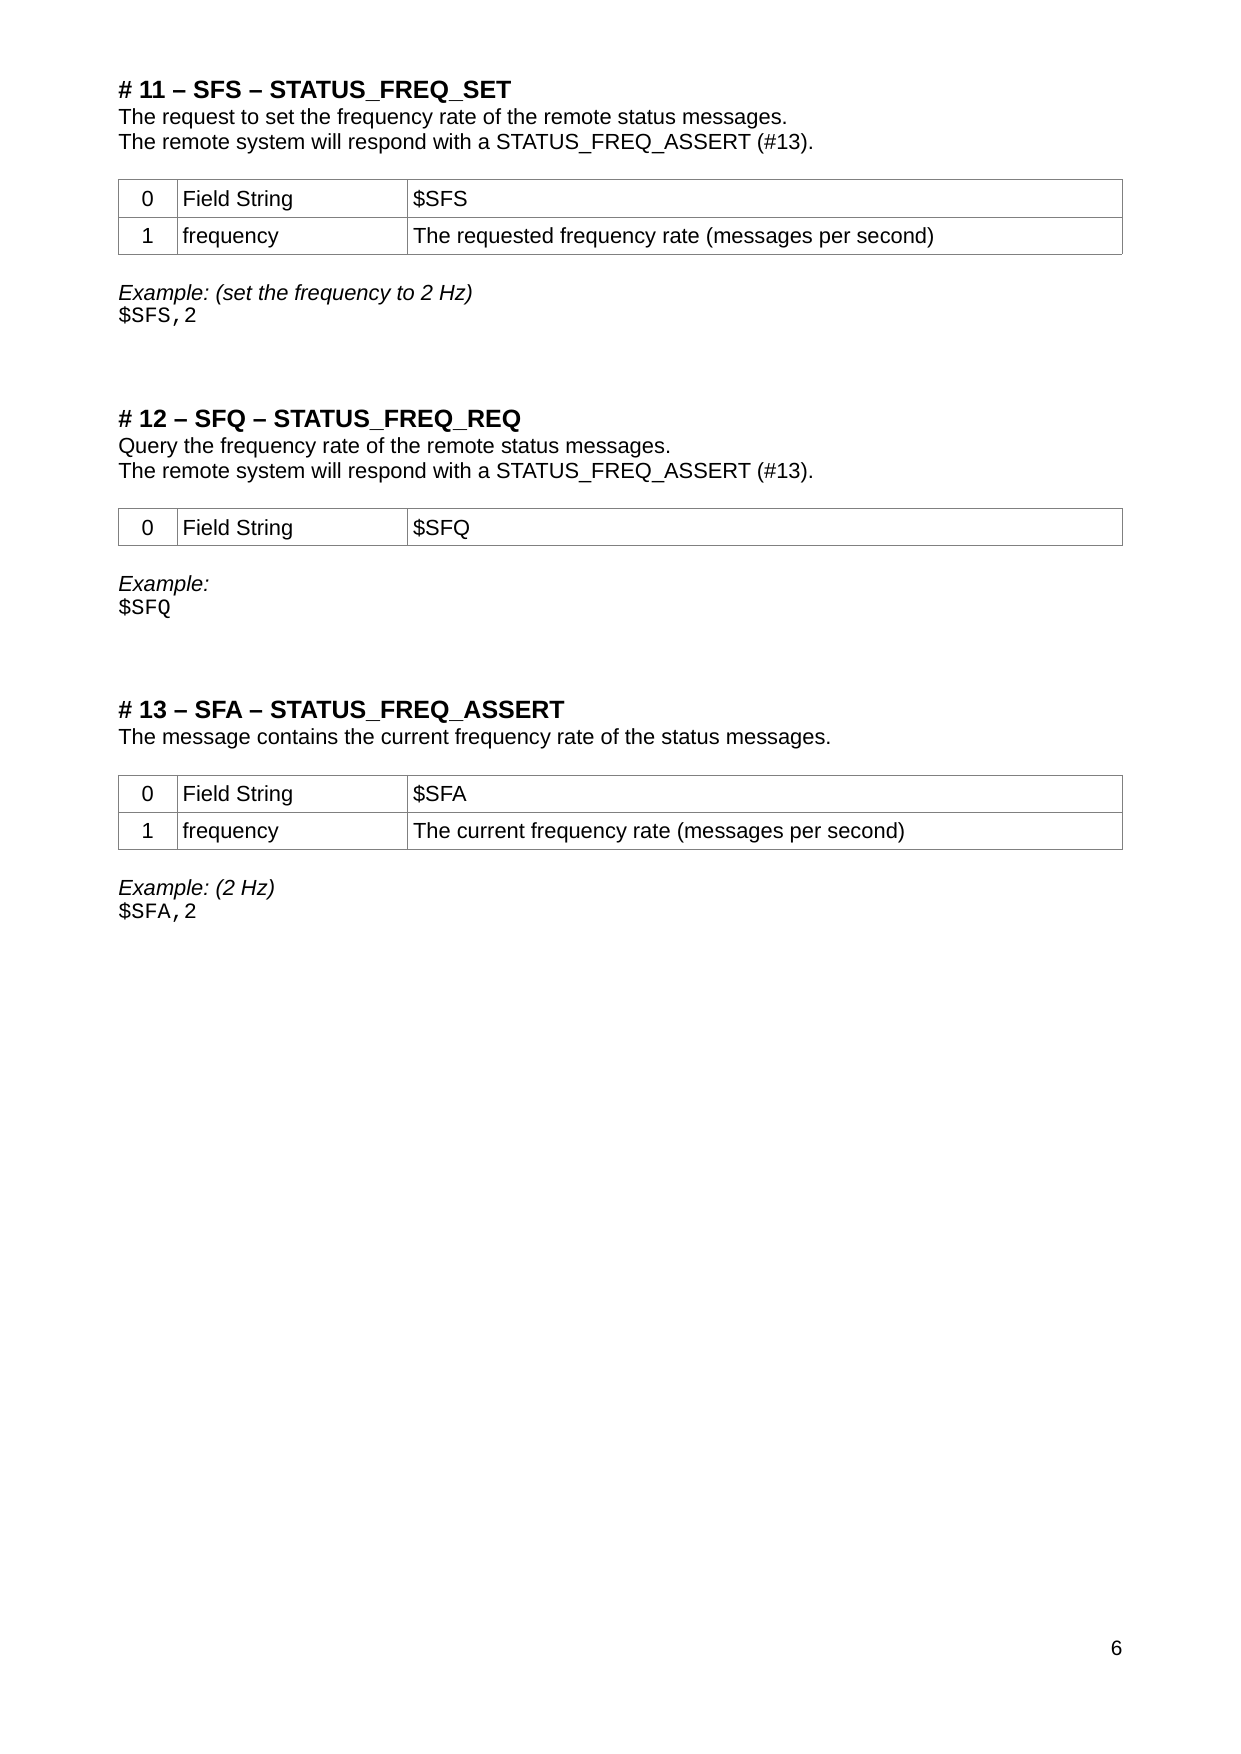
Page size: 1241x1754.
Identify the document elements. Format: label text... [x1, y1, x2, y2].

text The message contains the current frequency rate of the status messages. [118, 724, 1122, 749]
text $SFA,2 [118, 900, 1122, 925]
table_cell frequency [178, 218, 407, 254]
table_header $SFQ [408, 509, 1122, 545]
text The request to set the frequency rate of the remote status messages. [118, 104, 1122, 129]
table_header Field String [178, 180, 407, 217]
table_header 0 [119, 180, 177, 217]
table_cell The requested frequency rate (messages per second) [408, 218, 1122, 254]
text $SFS,2 [118, 305, 1122, 329]
text Example: (2 Hz) [118, 875, 1122, 900]
table_header 0 [119, 509, 177, 545]
table_cell The current frequency rate (messages per second) [408, 813, 1122, 849]
table_header 0 [119, 776, 177, 812]
text Example: (set the frequency to 2 Hz) [118, 279, 1122, 305]
text $SFQ [118, 596, 1122, 621]
table_cell 1 [119, 813, 177, 849]
table_header Field String [178, 776, 407, 812]
table_header $SFA [408, 776, 1122, 812]
text The remote system will respond with a STATUS_FREQ_ASSERT (#13). [118, 458, 1122, 483]
text Example: [118, 571, 1122, 596]
text The remote system will respond with a STATUS_FREQ_ASSERT (#13). [118, 129, 1122, 154]
text # 11 – SFS – STATUS_FREQ_SET [118, 75, 1122, 104]
text # 12 – SFQ – STATUS_FREQ_REQ [118, 404, 1122, 433]
table_header $SFS [408, 180, 1122, 217]
text # 13 – SFA – STATUS_FREQ_ASSERT [118, 696, 1122, 724]
table_cell frequency [178, 813, 407, 849]
table_cell 1 [119, 218, 177, 254]
table_header Field String [178, 509, 407, 545]
text Query the frequency rate of the remote status messages. [118, 433, 1122, 458]
